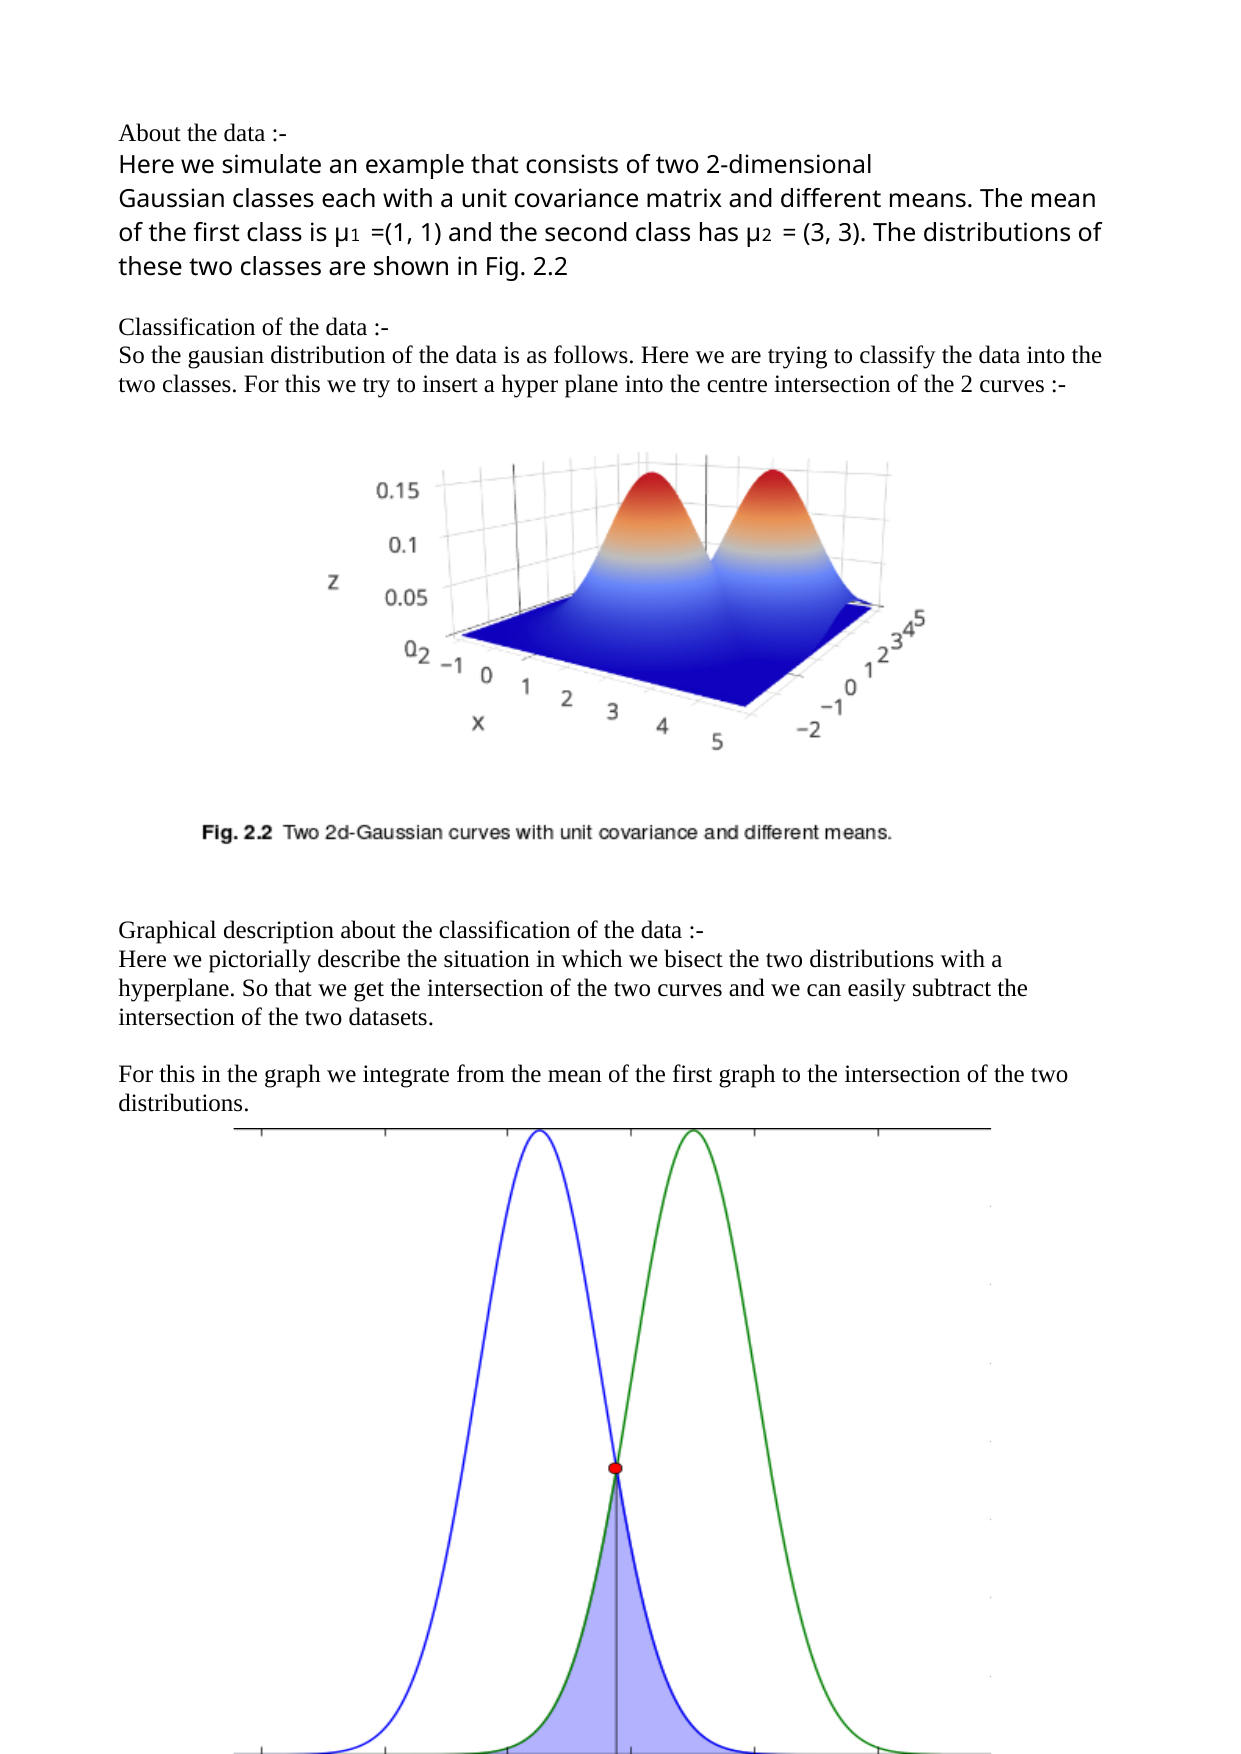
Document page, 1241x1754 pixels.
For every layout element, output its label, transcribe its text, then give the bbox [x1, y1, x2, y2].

text Here we pictorially describe the situation in which we bisect the two distributions with a hyperplane. So that we get the intersection of the two curves and we can easily subtract the intersection of the two datasets. [118, 944, 1122, 1031]
text Here we simulate an example that consists of two 2-dimensional [118, 147, 1122, 181]
text Gaussian classes each with a unit covariance matrix and different means. The mean of the first class is μ1 =(1, 1) and the second class has μ2 = (3, 3). The distributions of these two classes are shown in Fig. 2.2 [118, 181, 1122, 283]
text So the gausian distribution of the data is as follows. Here we are trying to classify the data into the two classes. For this we try to insert a hyper plane into the centre intersection of the 2 curves :- [118, 341, 1122, 398]
text About the data :- [118, 118, 1122, 147]
picture [233, 1128, 992, 1754]
picture [183, 423, 948, 866]
text For this in the graph we integrate from the mean of the first graph to the intersection of the two distributions. [118, 1059, 1122, 1117]
text Classification of the data :- [118, 312, 1122, 341]
text Graphical description about the classification of the data :- [118, 916, 1122, 944]
